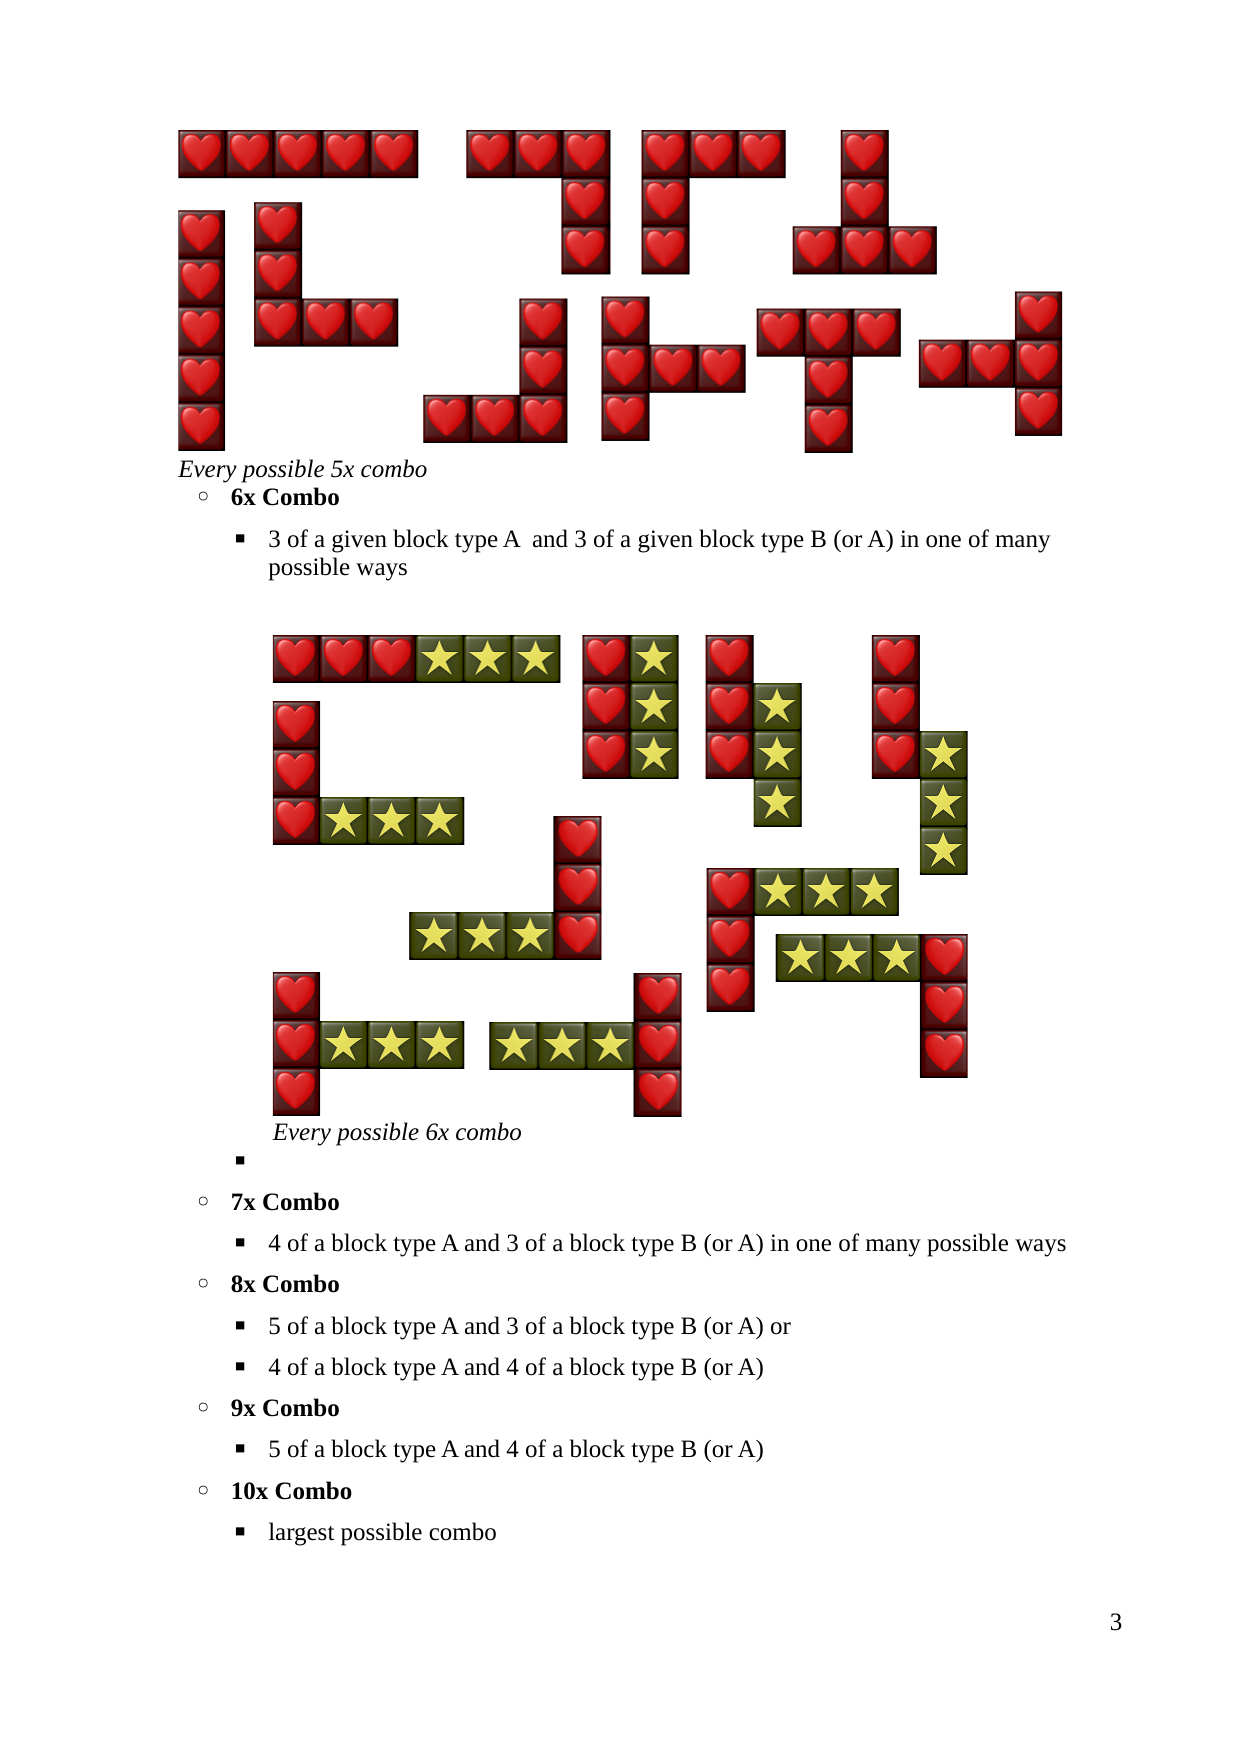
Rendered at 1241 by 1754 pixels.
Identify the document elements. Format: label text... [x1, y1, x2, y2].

list Every possible 6x combo [273, 1117, 967, 1146]
list 4 of a block type A and 4 of a block type B (or A) [231, 1352, 1122, 1381]
picture [178, 130, 1063, 454]
list 6x Combo [178, 118, 1122, 511]
list 5 of a block type A and 3 of a block type B (or A) or [231, 1311, 1122, 1339]
list 7x Combo [193, 1187, 1122, 1216]
picture [272, 635, 968, 1117]
list 5 of a block type A and 4 of a block type B (or A) [231, 1434, 1122, 1463]
list 4 of a block type A and 3 of a block type B (or A) in one of many possible ways [231, 1228, 1122, 1257]
list largest possible combo [231, 1517, 1122, 1546]
list 3 of a given block type A and 3 of a given block type B (or A) in one of many possible ways [231, 524, 1122, 610]
list 9x Combo [193, 1393, 1122, 1422]
list 8x Combo [193, 1269, 1122, 1298]
list Every possible 5x combo [178, 454, 1062, 482]
list 10x Combo [193, 1476, 1122, 1504]
